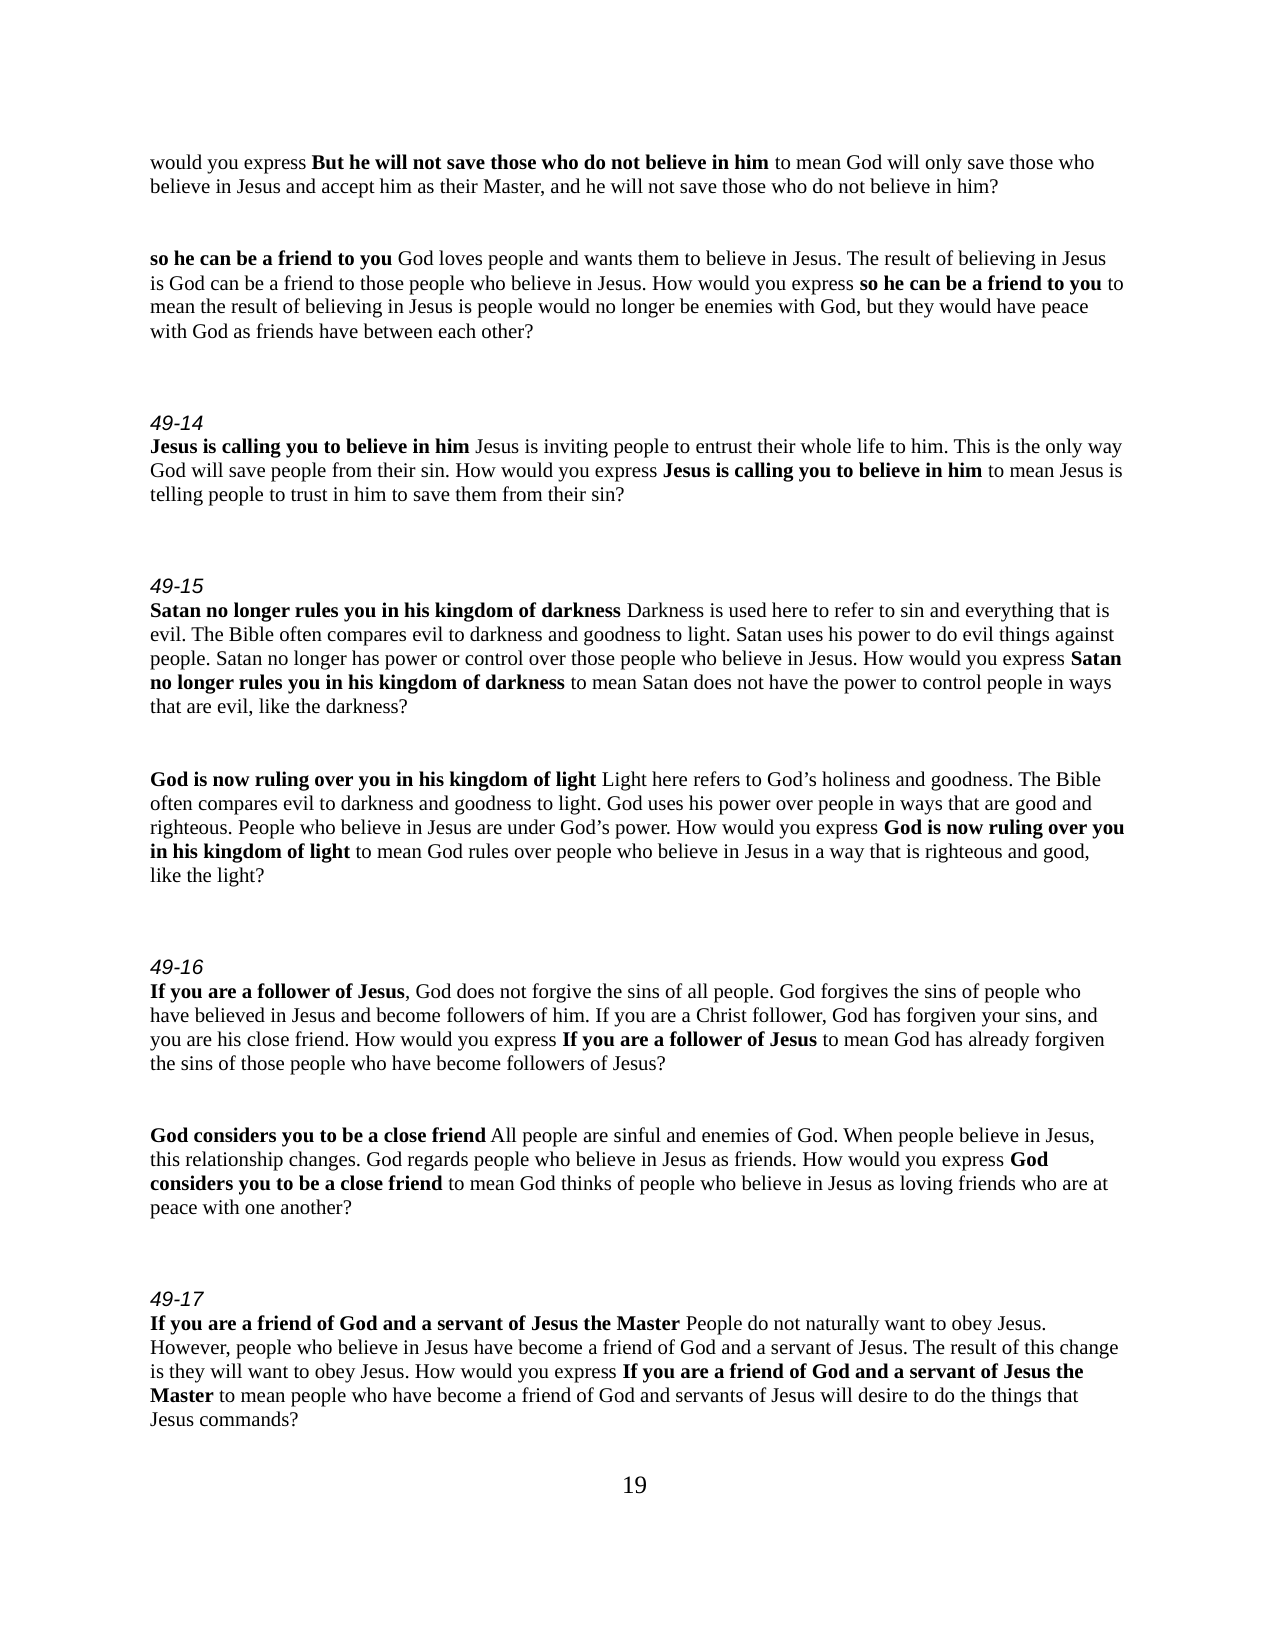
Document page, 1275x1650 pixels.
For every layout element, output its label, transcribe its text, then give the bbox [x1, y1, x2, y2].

text would you express But he will not save those who do not believe in him to mean God will only save those who believe in Jesus and accept him as their Master, and he will not save those who do not believe in him? [150, 150, 1125, 198]
subtitle 49-16 [150, 955, 1125, 979]
text so he can be a friend to you God loves people and wants them to believe in Jesus. The result of believing in Jesus is God can be a friend to those people who believe in Jesus. How would you express so he can be a friend to you to mean the result of believing in Jesus is people would no longer be enemies with God, but they would have peace with God as friends have between each other? [150, 246, 1125, 343]
text Satan no longer rules you in his kingdom of darkness Darkness is used here to refer to sin and everything that is evil. The Bible often compares evil to darkness and goodness to light. Satan uses his power to do evil things against people. Satan no longer has power or control over those people who believe in Jesus. How would you express Satan no longer rules you in his kingdom of darkness to mean Satan does not have the power to control people in ways that are evil, like the darkness? [150, 598, 1125, 718]
text Jesus is calling you to believe in him Jesus is inviting people to entrust their whole life to him. This is the only way God will save people from their sin. How would you express Jesus is calling you to believe in him to mean Jesus is telling people to trust in him to save them from their sin? [150, 434, 1125, 506]
text God considers you to be a close friend All people are sinful and enemies of God. When people believe in Jesus, this relationship changes. God regards people who believe in Jesus as friends. How would you express God considers you to be a close friend to mean God thinks of people who believe in Jesus as loving friends who are at peace with one another? [150, 1123, 1125, 1219]
text If you are a friend of God and a servant of Jesus the Master People do not naturally want to obey Jesus. However, people who believe in Jesus have become a friend of God and a servant of Jesus. The result of this change is they will want to obey Jesus. How would you express If you are a friend of God and a servant of Jesus the Master to mean people who have become a friend of God and servants of Jesus will desire to do the things that Jesus commands? [150, 1311, 1125, 1431]
subtitle 49-17 [150, 1287, 1125, 1311]
subtitle 49-15 [150, 574, 1125, 598]
text If you are a follower of Jesus, God does not forgive the sins of all people. God forgives the sins of people who have believed in Jesus and become followers of him. If you are a Christ follower, God has forgiven your sins, and you are his close friend. How would you express If you are a follower of Jesus to mean God has already forgiven the sins of those people who have become followers of Jesus? [150, 979, 1125, 1075]
subtitle 49-14 [150, 410, 1125, 434]
text God is now ruling over you in his kingdom of light Light here refers to God’s holiness and goodness. The Bible often compares evil to darkness and goodness to light. God uses his power over people in ways that are good and righteous. People who believe in Jesus are under God’s power. How would you express God is now ruling over you in his kingdom of light to mean God rules over people who believe in Jesus in a way that is righteous and good, like the light? [150, 767, 1125, 887]
